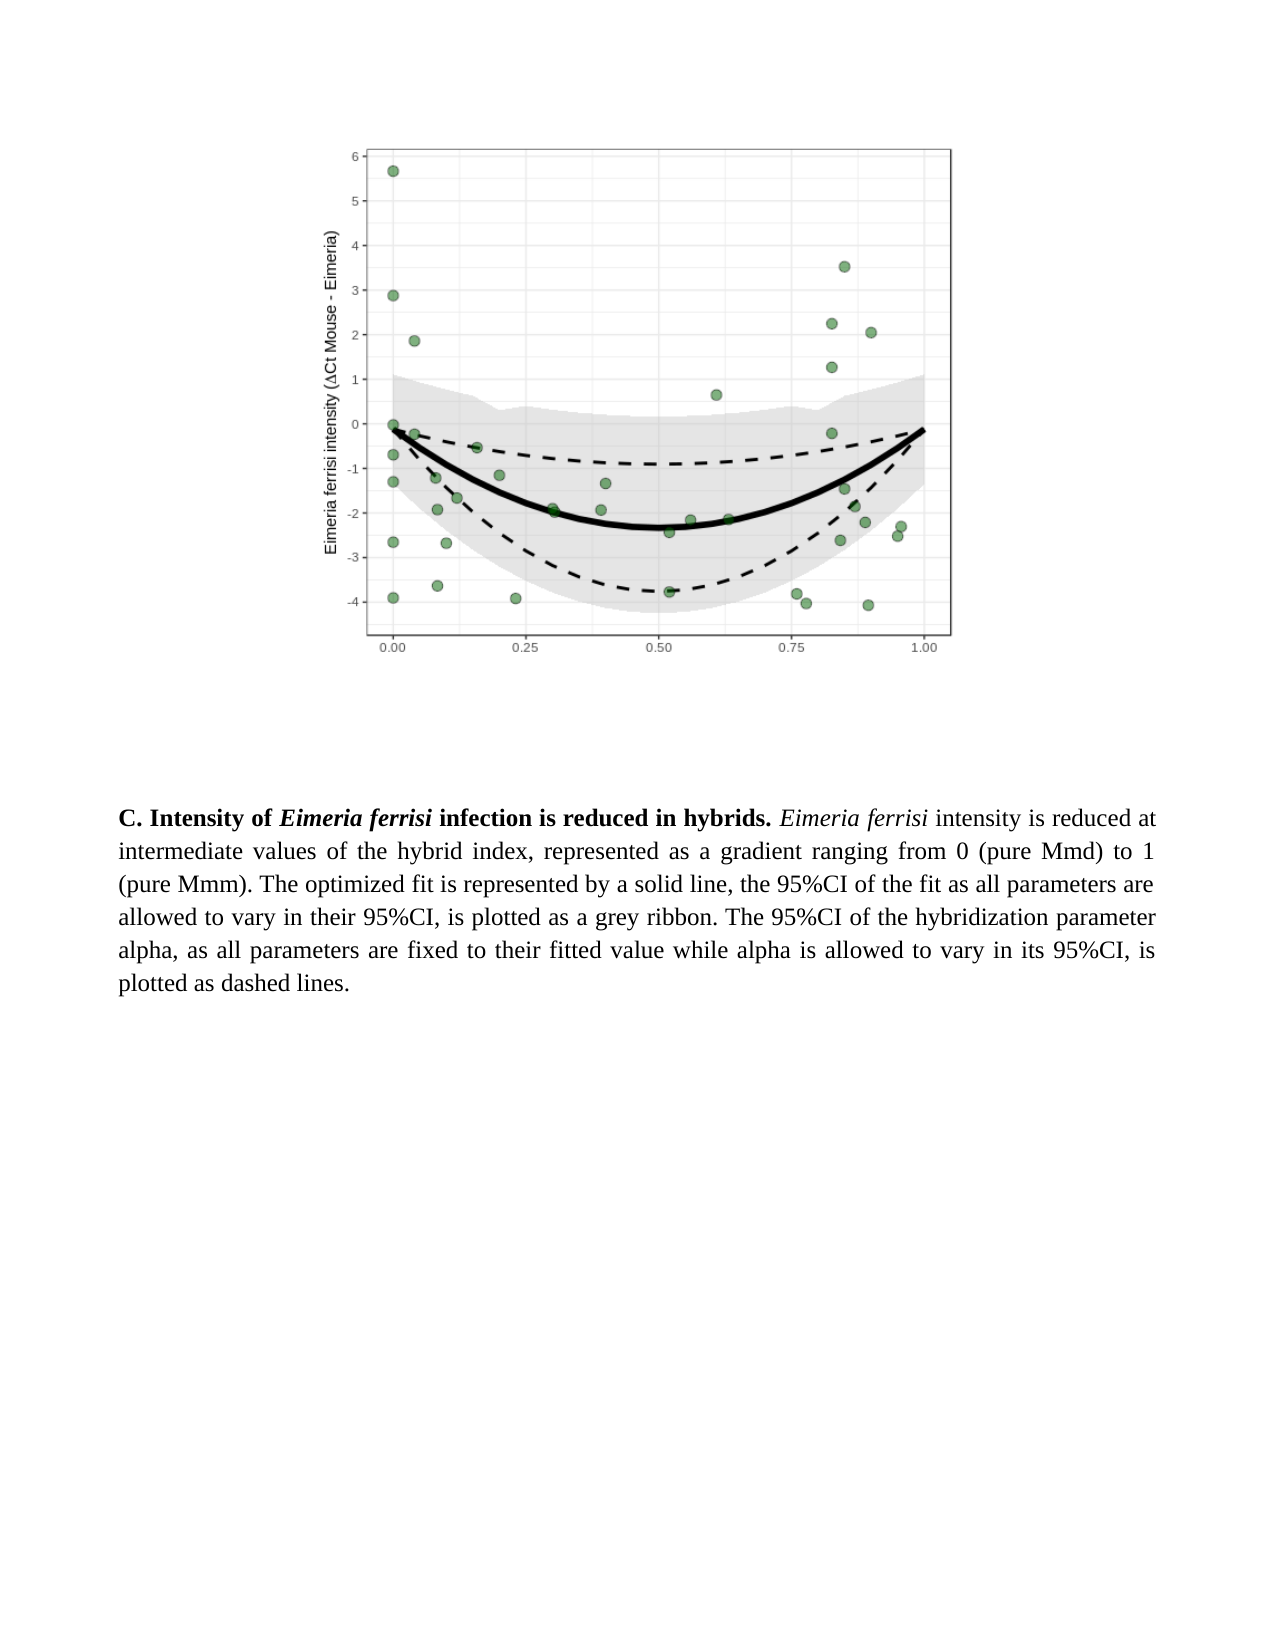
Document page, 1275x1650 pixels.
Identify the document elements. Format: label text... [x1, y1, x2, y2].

text C. Intensity of Eimeria ferrisi infection is reduced in hybrids. Eimeria ferrisi intensity is reduced at intermediate values of the hybrid index, represented as a gradient ranging from 0 (pure Mmd) to 1 (pure Mmm). The optimized fit is represented by a solid line, the 95%CI of the fit as all parameters are allowed to vary in their 95%CI, is plotted as a grey ribbon. The 95%CI of the hybridization parameter alpha, as all parameters are fixed to their fitted value while alpha is allowed to vary in its 95%CI, is plotted as dashed lines. [118, 803, 1157, 997]
picture [316, 141, 959, 662]
